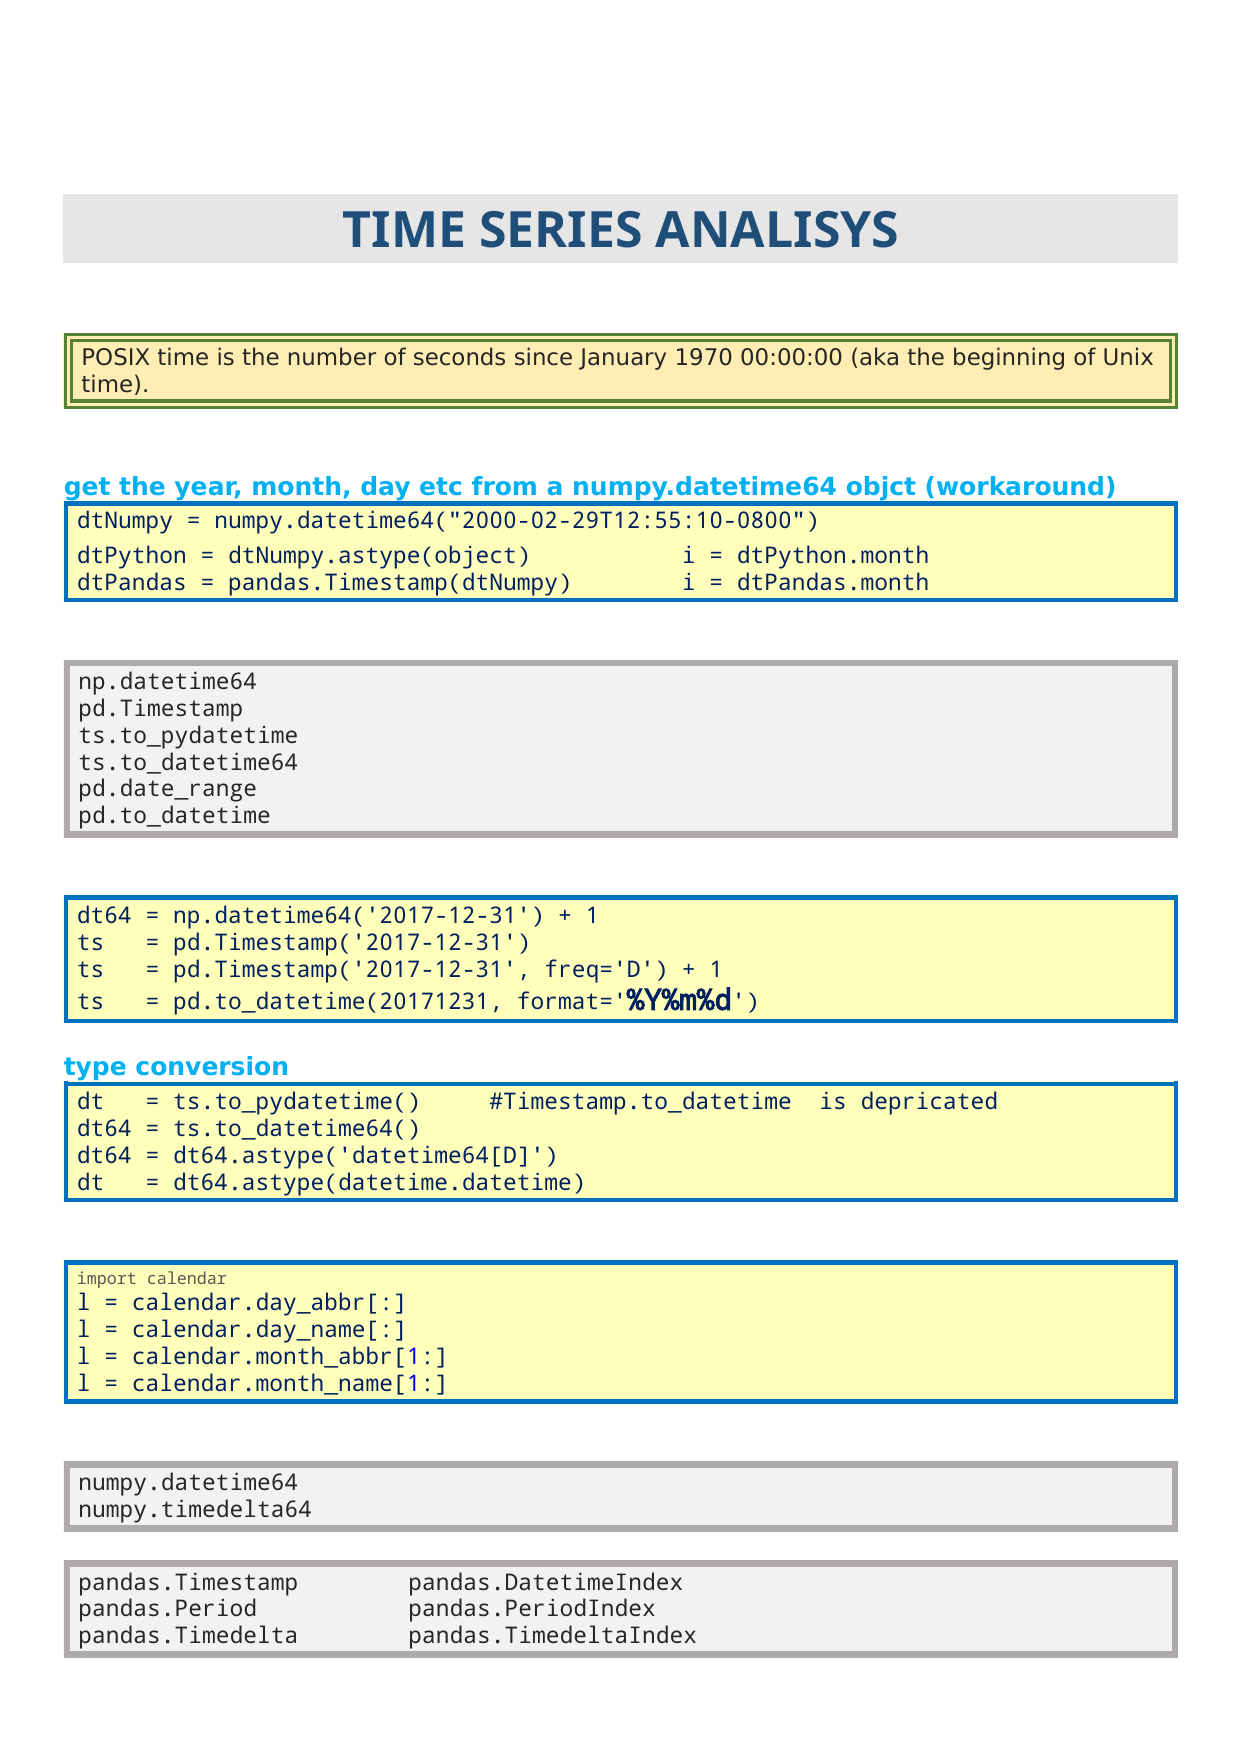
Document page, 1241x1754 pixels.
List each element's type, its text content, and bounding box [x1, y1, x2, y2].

text dtNumpy = numpy.datetime64("2000-02-29T12:55:10-0800") [68, 506, 1174, 528]
text dt64 = ts.to_datetime64() [68, 1108, 1174, 1135]
text dt64 = np.datetime64('2017-12-31') + 1 [68, 900, 1174, 922]
text dt = ts.to_pydatetime() #Timestamp.to_datetime is depricated [68, 1086, 1174, 1108]
text POSIX time is the number of seconds since January 1970 00:00:00 (aka the beginning of Unix time). [67, 336, 1175, 406]
text pd.date_range [70, 767, 1172, 794]
text dt64 = dt64.astype('datetime64[D]') [68, 1135, 1174, 1162]
text pd.Timestamp [70, 687, 1172, 713]
text pd.to_datetime [70, 794, 1172, 831]
title type conversion [63, 1052, 1178, 1081]
text dtPandas = pandas.Timestamp(dtNumpy) i = dtPandas.month [68, 562, 1174, 598]
text import calendar l = calendar.day_abbr[:] l = calendar.day_name[:] l = calendar.month_abbr[1:] l = calendar.month_name[1:] [68, 1265, 1174, 1399]
title get the year, month, day etc from a numpy.datetime64 objct (workaround) [63, 472, 1178, 501]
text pandas.Timestamp pandas.DatetimeIndex pandas.Period pandas.PeriodIndex pandas.Timedelta pandas.TimedeltaIndex [70, 1567, 1172, 1651]
text numpy.datetime64 [70, 1468, 1172, 1488]
text np.datetime64 [70, 666, 1172, 687]
subtitle TIME SERIES ANALISYS [63, 194, 1178, 263]
text ts.to_datetime64 [70, 740, 1172, 767]
text ts.to_pydatetime [70, 713, 1172, 740]
text ts = pd.Timestamp('2017-12-31', freq='D') + 1 [68, 949, 1174, 976]
text numpy.timedelta64 [70, 1488, 1172, 1525]
text dtPython = dtNumpy.astype(object) i = dtPython.month [68, 535, 1174, 562]
text ts = pd.Timestamp('2017-12-31') [68, 922, 1174, 949]
text ts = pd.to_datetime(20171231, format='%Y%m%d') [68, 976, 1174, 1019]
text dt = dt64.astype(datetime.datetime) [68, 1162, 1174, 1198]
